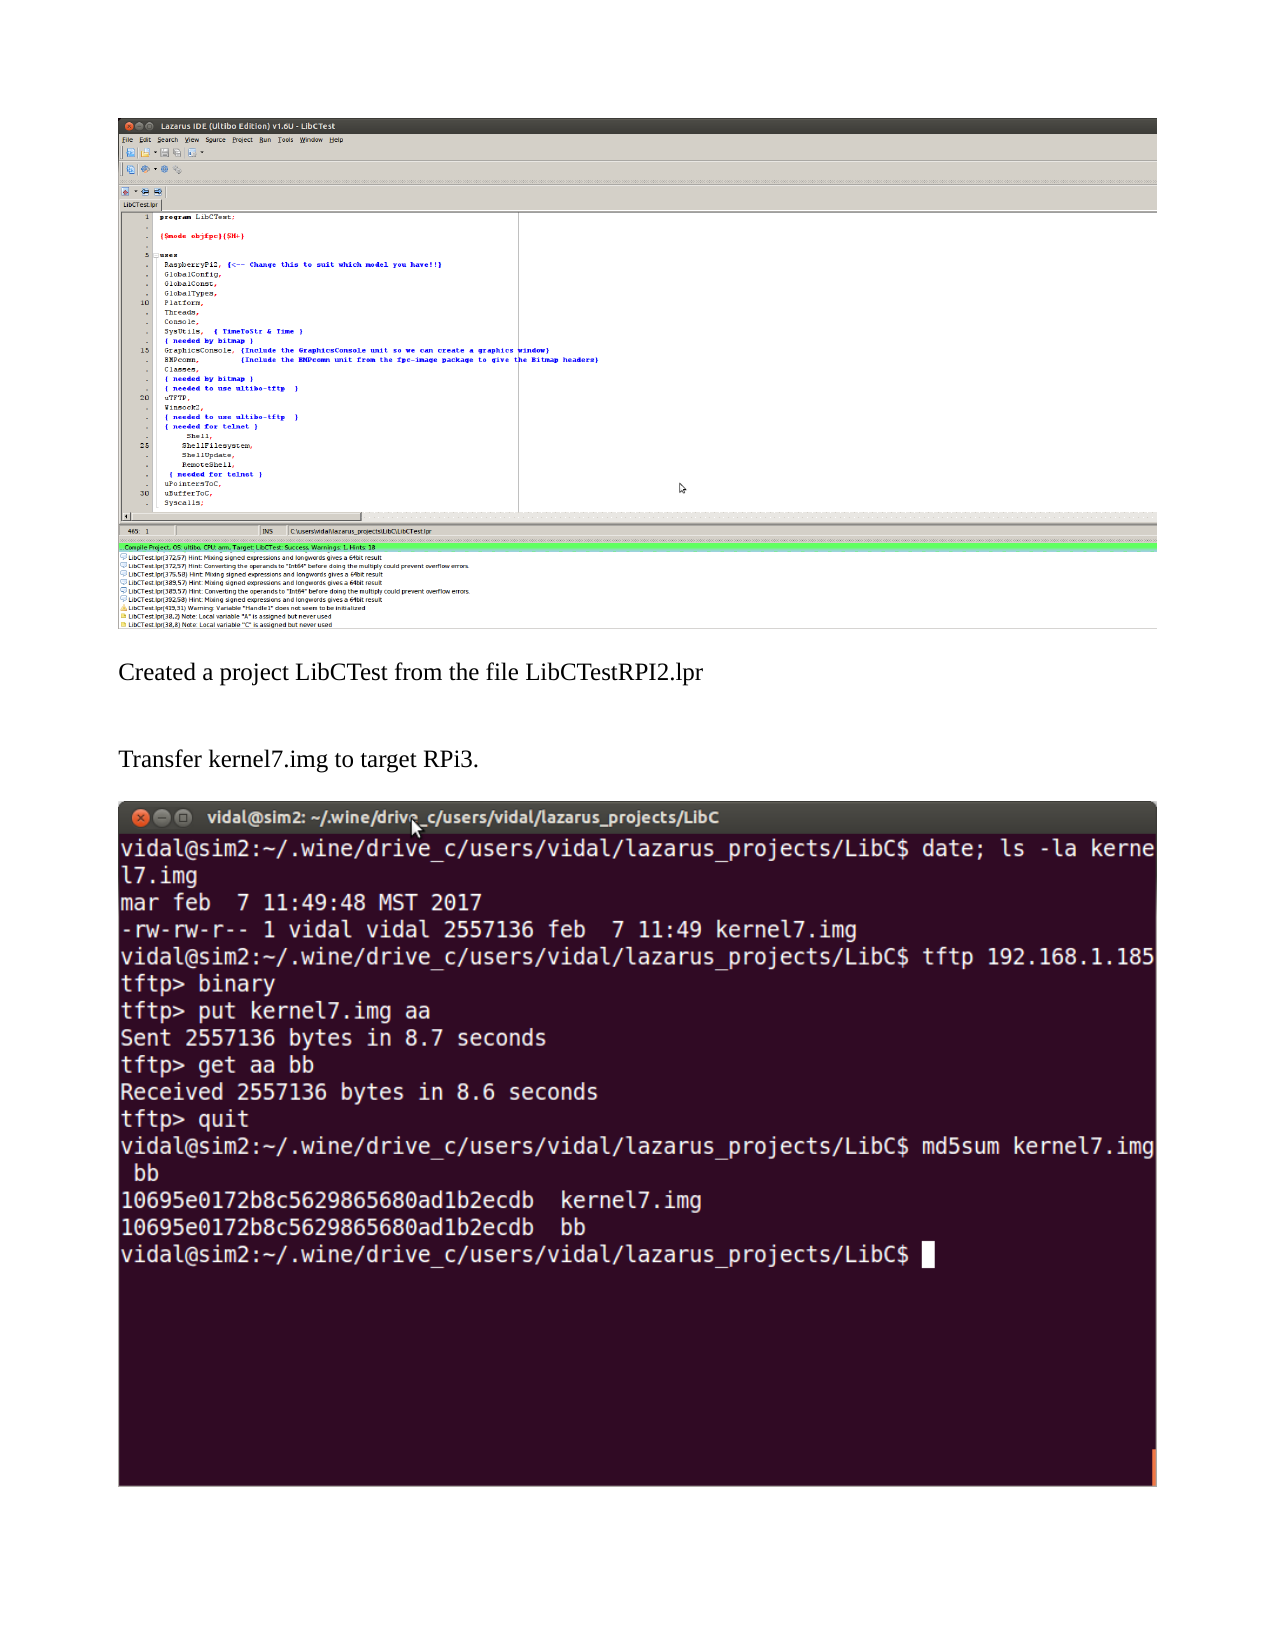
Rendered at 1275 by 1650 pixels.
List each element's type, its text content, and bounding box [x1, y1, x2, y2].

text Transfer kernel7.img to target RPi3. [118, 744, 1157, 772]
picture [118, 801, 1157, 1487]
text Created a project LibCTest from the file LibCTestRPI2.lpr [118, 657, 1157, 686]
picture [118, 118, 1157, 629]
